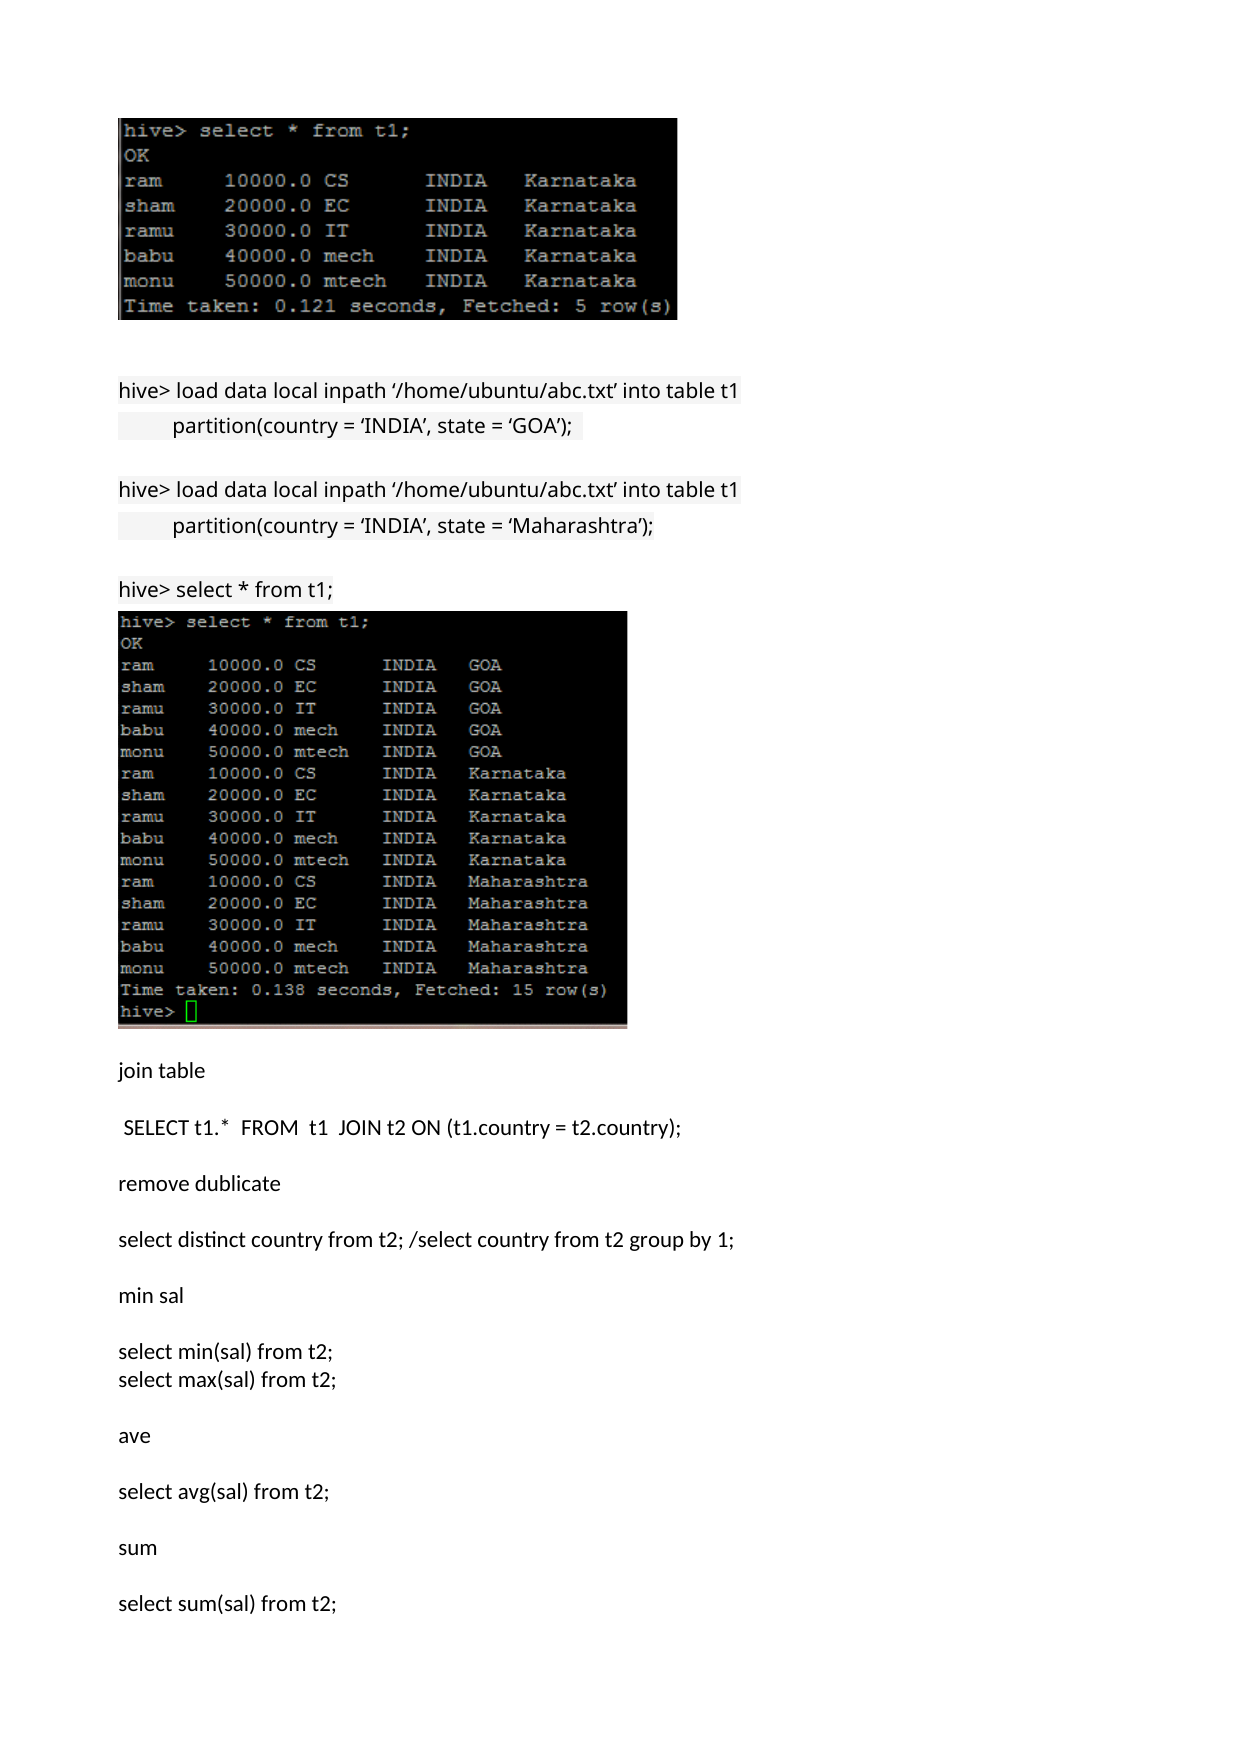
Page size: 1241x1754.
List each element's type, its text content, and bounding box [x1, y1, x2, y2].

text hive> load data local inpath ‘/home/ubuntu/abc.txt’ into table t1 [118, 476, 1122, 504]
text ave [118, 1421, 1122, 1449]
text hive> select * from t1; [118, 576, 1122, 604]
text select sum(sal) from t2; [118, 1589, 1122, 1617]
text select max(sal) from t2; [118, 1365, 1122, 1393]
text select distinct country from t2; /select country from t2 group by 1; [118, 1225, 1122, 1253]
text min sal [118, 1281, 1122, 1309]
text partition(country = ‘INDIA’, state = ‘Maharashtra’); [118, 512, 1122, 540]
text SELECT t1.* FROM t1 JOIN t2 ON (t1.country = t2.country); [118, 1113, 1122, 1141]
text partition(country = ‘INDIA’, state = ‘GOA’); [118, 412, 1122, 440]
text select min(sal) from t2; [118, 1337, 1122, 1365]
text remove dublicate [118, 1169, 1122, 1197]
text join table [118, 1057, 1122, 1085]
text select avg(sal) from t2; [118, 1477, 1122, 1505]
text sum [118, 1533, 1122, 1561]
text hive> load data local inpath ‘/home/ubuntu/abc.txt’ into table t1 [118, 376, 1122, 404]
